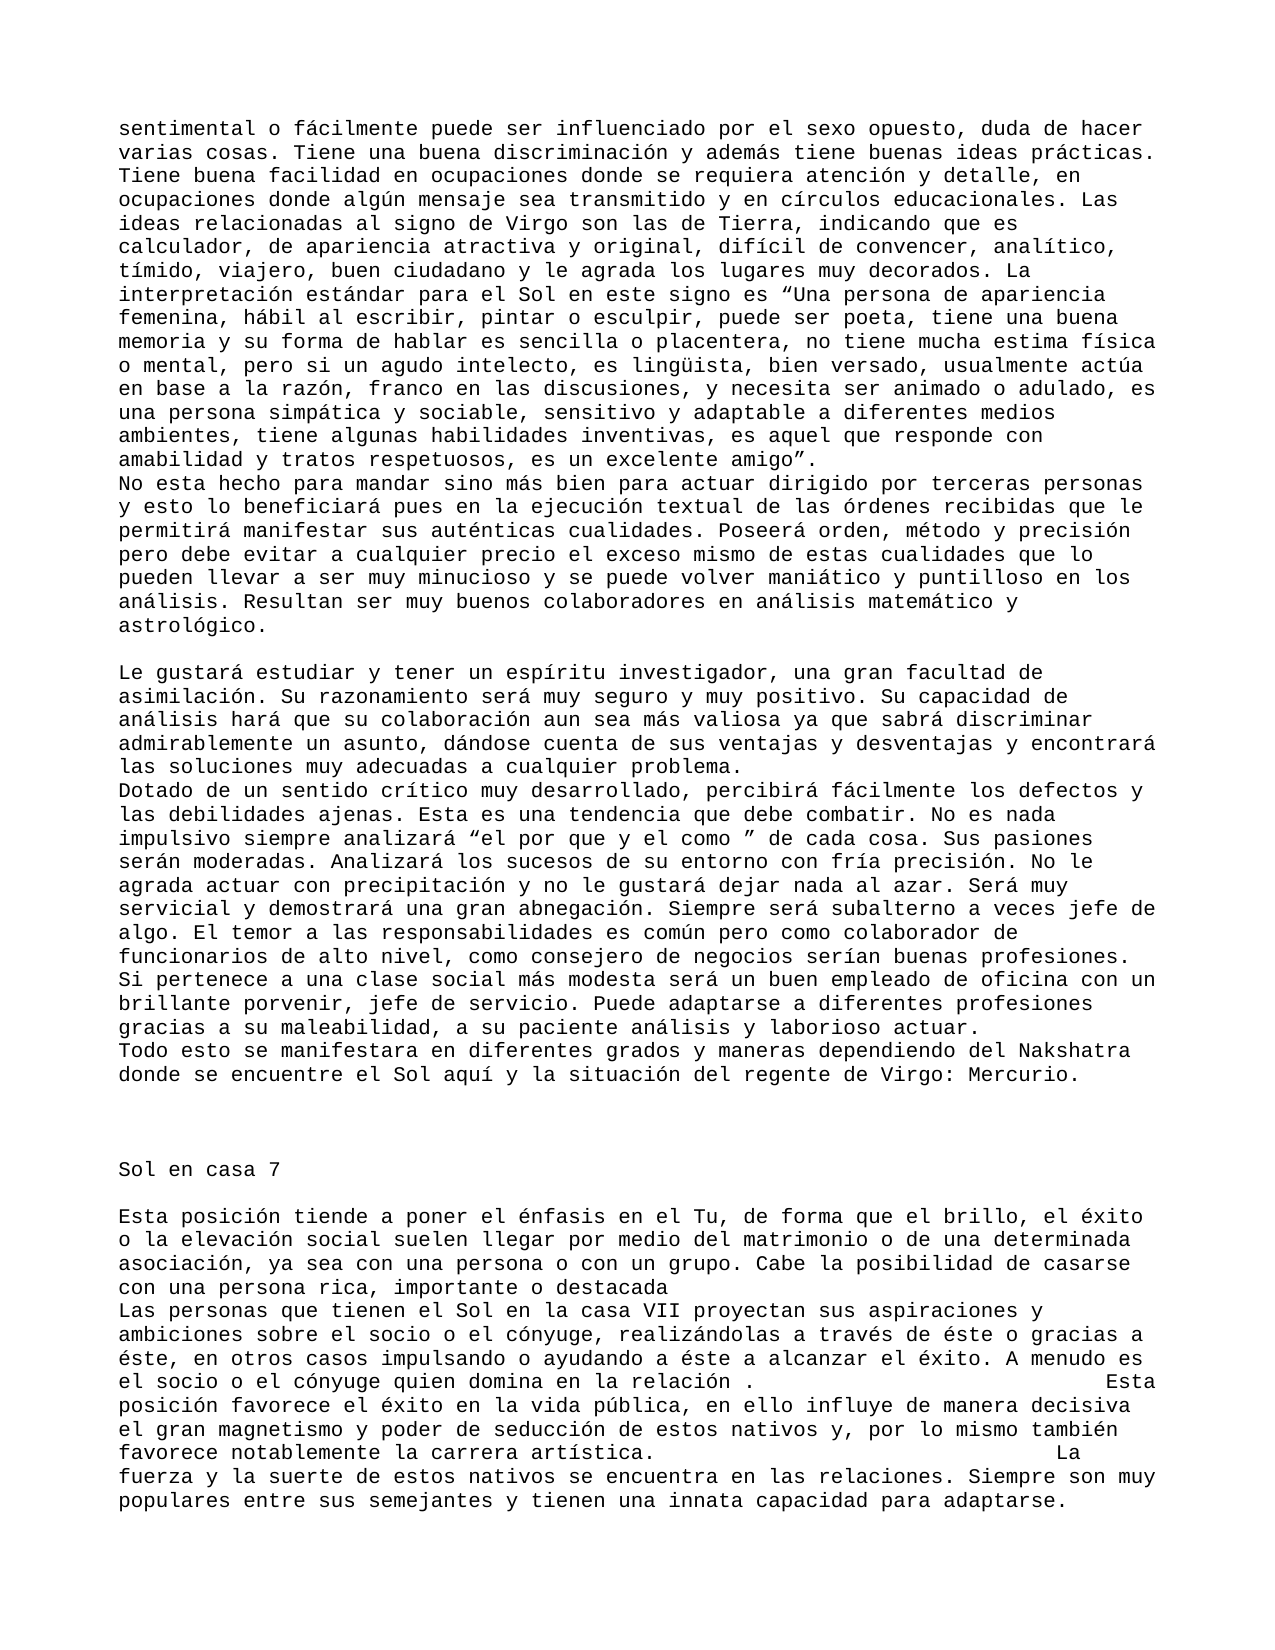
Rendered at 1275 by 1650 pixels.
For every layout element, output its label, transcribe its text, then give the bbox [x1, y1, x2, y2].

text sentimental o fácilmente puede ser influenciado por el sexo opuesto, duda de hacer varias cosas. Tiene una buena discriminación y además tiene buenas ideas prácticas. Tiene buena facilidad en ocupaciones donde se requiera atención y detalle, en ocupaciones donde algún mensaje sea transmitido y en círculos educacionales. Las ideas relacionadas al signo de Virgo son las de Tierra, indicando que es calculador, de apariencia atractiva y original, difícil de convencer, analítico, tímido, viajero, buen ciudadano y le agrada los lugares muy decorados. La interpretación estándar para el Sol en este signo es “Una persona de apariencia femenina, hábil al escribir, pintar o esculpir, puede ser poeta, tiene una buena memoria y su forma de hablar es sencilla o placentera, no tiene mucha estima física o mental, pero si un agudo intelecto, es lingüista, bien versado, usualmente actúa en base a la razón, franco en las discusiones, y necesita ser animado o adulado, es una persona simpática y sociable, sensitivo y adaptable a diferentes medios ambientes, tiene algunas habilidades inventivas, es aquel que responde con amabilidad y tratos respetuosos, es un excelente amigo”. No esta hecho para mandar sino más bien para actuar dirigido por terceras personas y esto lo beneficiará pues en la ejecución textual de las órdenes recibidas que le permitirá manifestar sus auténticas cualidades. Poseerá orden, método y precisión pero debe evitar a cualquier precio el exceso mismo de estas cualidades que lo pueden llevar a ser muy minucioso y se puede volver maniático y puntilloso en los análisis. Resultan ser muy buenos colaboradores en análisis matemático y astrológico. [118, 118, 1157, 638]
text Esta posición tiende a poner el énfasis en el Tu, de forma que el brillo, el éxito o la elevación social suelen llegar por medio del matrimonio o de una determinada asociación, ya sea con una persona o con un grupo. Cabe la posibilidad de casarse con una persona rica, importante o destacada Las personas que tienen el Sol en la casa VII proyectan sus aspiraciones y ambiciones sobre el socio o el cónyuge, realizándolas a través de éste o gracias a éste, en otros casos impulsando o ayudando a éste a alcanzar el éxito. A menudo es el socio o el cónyuge quien domina en la relación . Esta posición favorece el éxito en la vida pública, en ello influye de manera decisiva el gran magnetismo y poder de seducción de estos nativos y, por lo mismo también favorece notablemente la carrera artística. La fuerza y la suerte de estos nativos se encuentra en las relaciones. Siempre son muy populares entre sus semejantes y tienen una innata capacidad para adaptarse. [118, 1206, 1157, 1513]
text Sol en casa 7 [118, 1158, 1157, 1182]
text Le gustará estudiar y tener un espíritu investigador, una gran facultad de asimilación. Su razonamiento será muy seguro y muy positivo. Su capacidad de análisis hará que su colaboración aun sea más valiosa ya que sabrá discriminar admirablemente un asunto, dándose cuenta de sus ventajas y desventajas y encontrará las soluciones muy adecuadas a cualquier problema. Dotado de un sentido crítico muy desarrollado, percibirá fácilmente los defectos y las debilidades ajenas. Esta es una tendencia que debe combatir. No es nada impulsivo siempre analizará “el por que y el como ” de cada cosa. Sus pasiones serán moderadas. Analizará los sucesos de su entorno con fría precisión. No le agrada actuar con precipitación y no le gustará dejar nada al azar. Será muy servicial y demostrará una gran abnegación. Siempre será subalterno a veces jefe de algo. El temor a las responsabilidades es común pero como colaborador de funcionarios de alto nivel, como consejero de negocios serían buenas profesiones. Si pertenece a una clase social más modesta será un buen empleado de oficina con un brillante porvenir, jefe de servicio. Puede adaptarse a diferentes profesiones gracias a su maleabilidad, a su paciente análisis y laborioso actuar. Todo esto se manifestara en diferentes grados y maneras dependiendo del Nakshatra donde se encuentre el Sol aquí y la situación del regente de Virgo: Mercurio. [118, 662, 1157, 1088]
